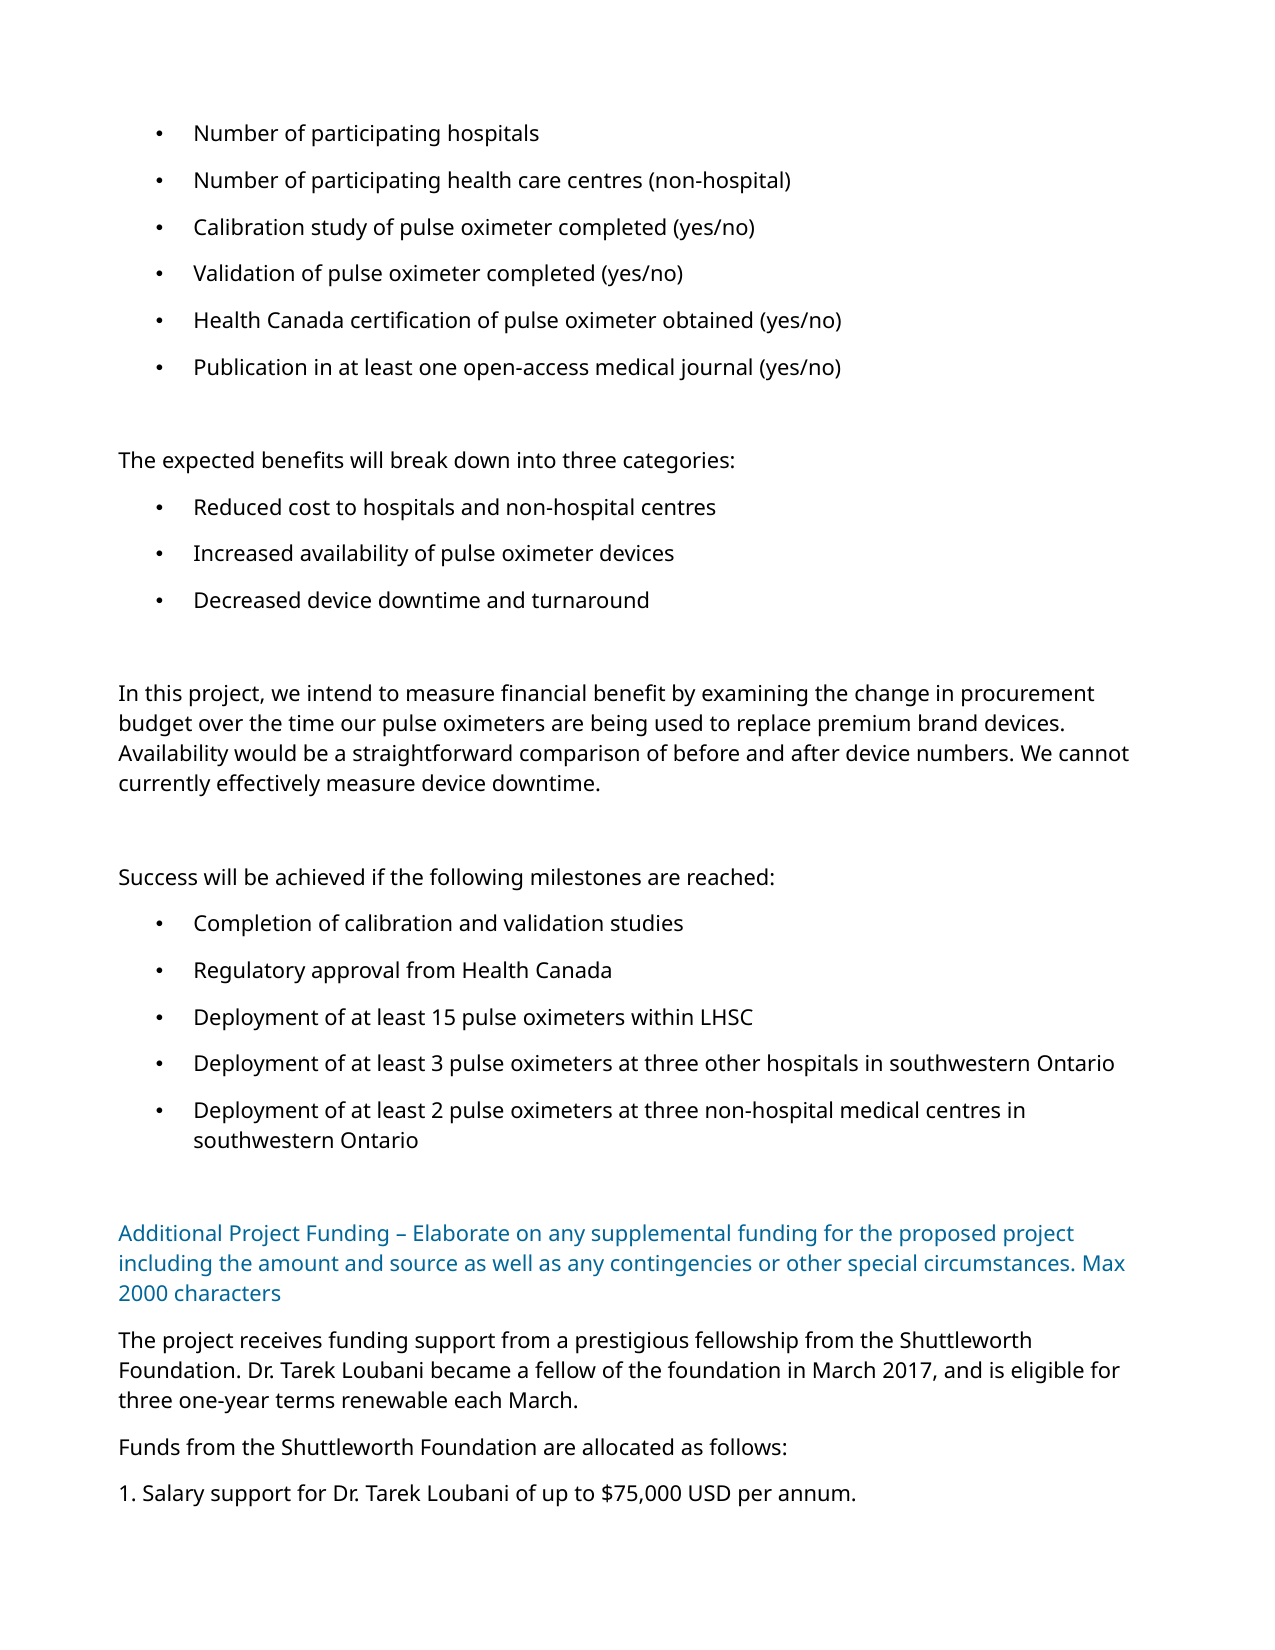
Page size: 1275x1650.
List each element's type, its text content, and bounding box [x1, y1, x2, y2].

text Success will be achieved if the following milestones are reached: [118, 861, 1157, 891]
list Validation of pulse oximeter completed (yes/no) [156, 258, 1157, 288]
text The project receives funding support from a prestigious fellowship from the Shuttleworth Foundation. Dr. Tarek Loubani became a fellow of the foundation in March 2017, and is eligible for three one-year terms renewable each March. [118, 1325, 1157, 1414]
list Calibration study of pulse oximeter completed (yes/no) [156, 211, 1157, 241]
list Increased availability of pulse oximeter devices [156, 538, 1157, 568]
list Number of participating hospitals [156, 118, 1157, 148]
list Deployment of at least 15 pulse oximeters within LHSC [156, 1001, 1157, 1031]
list Regulatory approval from Health Canada [156, 955, 1157, 984]
text 1. Salary support for Dr. Tarek Loubani of up to $75,000 USD per annum. [118, 1478, 1157, 1508]
text Additional Project Funding – Elaborate on any supplemental funding for the proposed project including the amount and source as well as any contingencies or other special circumstances. Max 2000 characters [118, 1218, 1157, 1308]
list Publication in at least one open-access medical journal (yes/no) [156, 351, 1157, 381]
list Number of participating health care centres (non-hospital) [156, 165, 1157, 194]
text Funds from the Shuttleworth Foundation are allocated as follows: [118, 1431, 1157, 1461]
list Decreased device downtime and turnaround [156, 585, 1157, 614]
list Completion of calibration and validation studies [156, 908, 1157, 938]
text In this project, we intend to measure financial benefit by examining the change in procurement budget over the time our pulse oximeters are being used to replace premium brand devices. Availability would be a straightforward comparison of before and after device numbers. We cannot currently effectively measure device downtime. [118, 678, 1157, 798]
list Deployment of at least 3 pulse oximeters at three other hospitals in southwestern Ontario [156, 1048, 1157, 1078]
list Health Canada certification of pulse oximeter obtained (yes/no) [156, 305, 1157, 334]
list Deployment of at least 2 pulse oximeters at three non-hospital medical centres in southwestern Ontario [156, 1095, 1157, 1154]
list Reduced cost to hospitals and non-hospital centres [156, 491, 1157, 521]
text The expected benefits will break down into three categories: [118, 445, 1157, 474]
